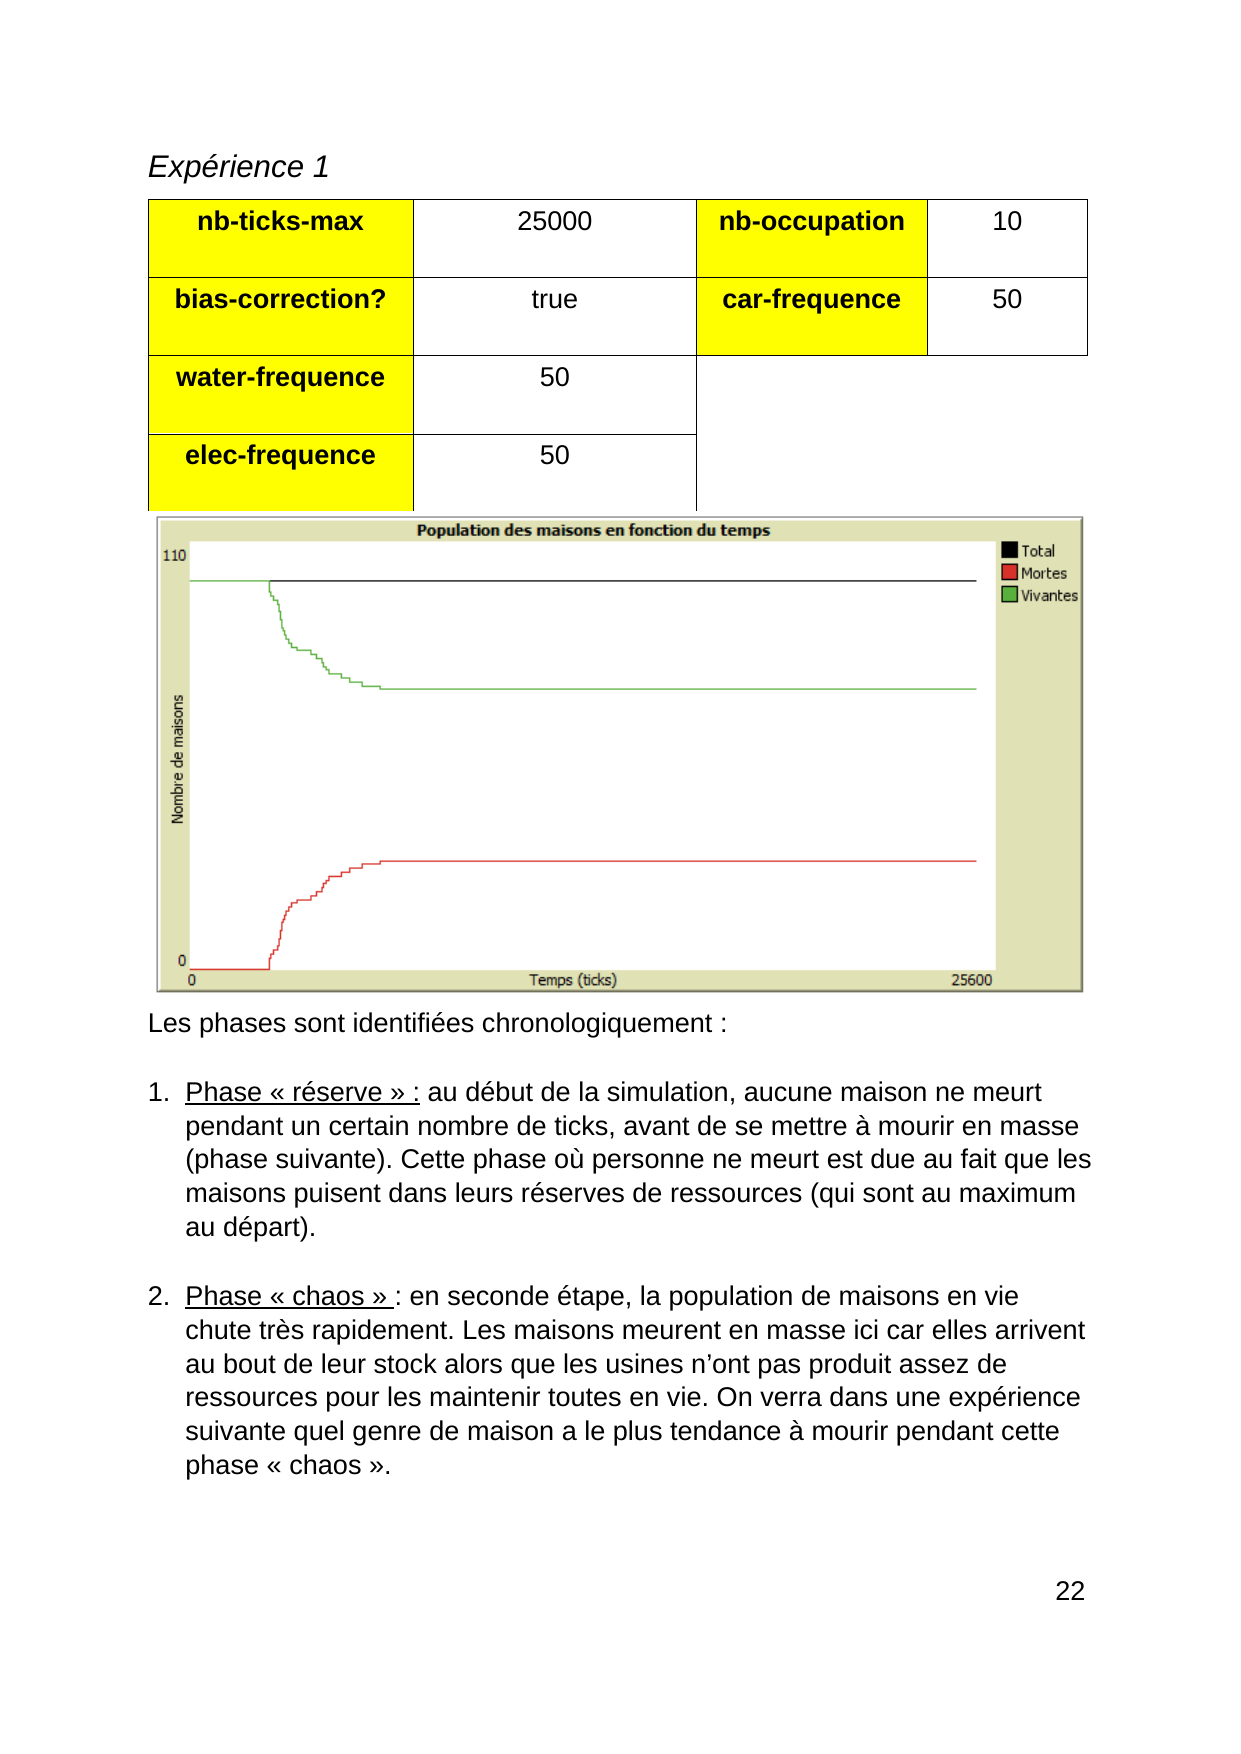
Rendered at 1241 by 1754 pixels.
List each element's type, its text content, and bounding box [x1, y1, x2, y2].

table_cell bias-correction? [149, 278, 413, 355]
table_cell 50 [414, 356, 696, 433]
table_header nb-ticks-max [149, 200, 413, 277]
table_cell elec-frequence [149, 435, 413, 511]
list Phase « chaos » : en seconde étape, la population de maisons en vie chute très rapidement. Les maisons meurent en masse ici car elles arrivent au bout de leur stock alors que les usines n’ont pas produit assez de ressources pour les maintenir toutes en vie. On verra dans une expérience suivante quel genre de maison a le plus tendance à mourir pendant cette phase « chaos ». [148, 1280, 1093, 1480]
table_cell true [414, 278, 696, 355]
table_cell [927, 356, 1087, 433]
table_header 25000 [414, 200, 696, 277]
table_cell water-frequence [149, 356, 413, 433]
table_cell 50 [928, 278, 1087, 355]
text Les phases sont identifiées chronologiquement : [148, 1005, 1093, 1038]
list Phase « réserve » : au début de la simulation, aucune maison ne meurt pendant un certain nombre de ticks, avant de se mettre à mourir en masse (phase suivante). Cette phase où personne ne meurt est due au fait que les maisons puisent dans leurs réserves de ressources (qui sont au maximum au départ). [148, 1076, 1093, 1242]
table_cell [697, 434, 927, 511]
table_cell 50 [414, 435, 696, 511]
table_cell [927, 434, 1087, 511]
table_cell car-frequence [697, 278, 927, 355]
table_cell [697, 356, 927, 433]
text Expérience 1 [148, 148, 1093, 183]
table_header 10 [928, 200, 1087, 277]
table_header nb-occupation [697, 200, 927, 277]
picture [147, 511, 1093, 1005]
